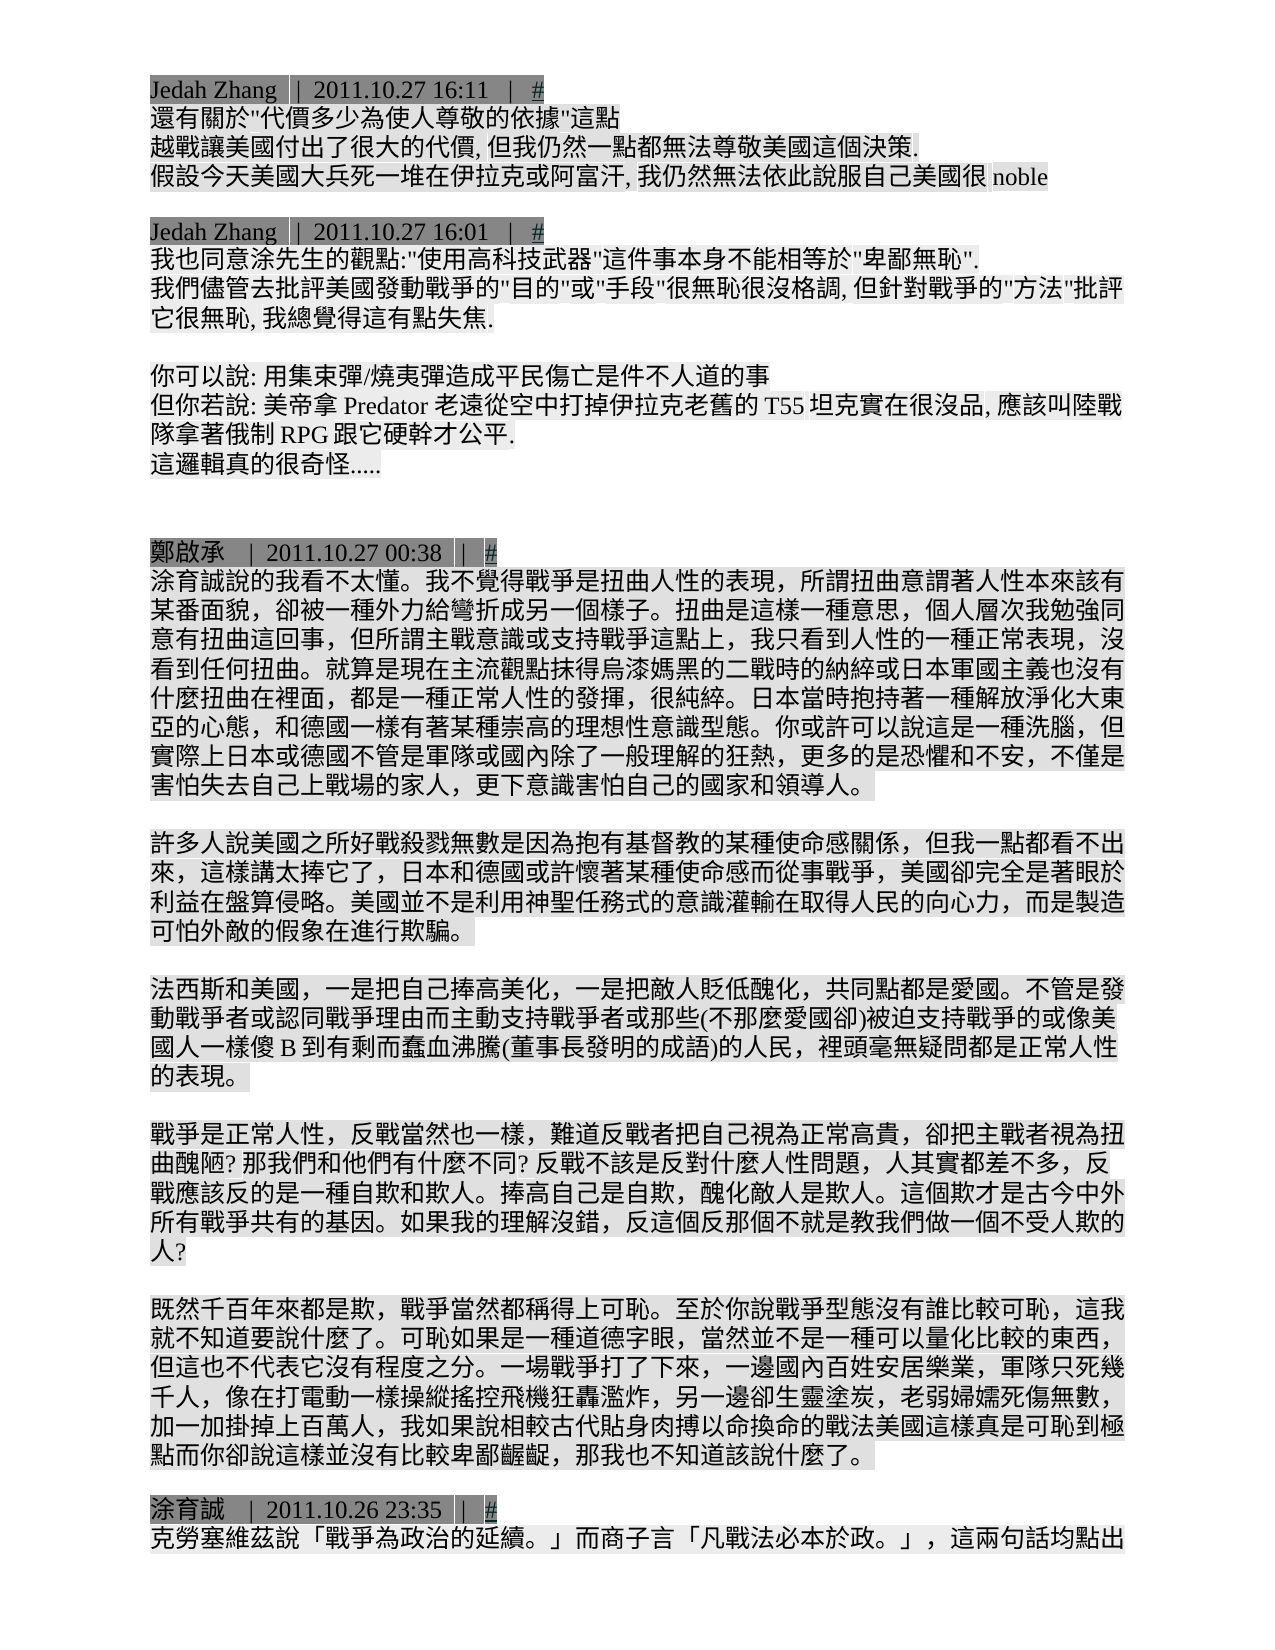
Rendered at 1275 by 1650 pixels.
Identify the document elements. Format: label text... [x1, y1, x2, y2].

text 還有關於"代價多少為使人尊敬的依據"這點 越戰讓美國付出了很大的代價, 但我仍然一點都無法尊敬美國這個決策. 假設今天美國大兵死一堆在伊拉克或阿富汗, 我仍然無法依此說服自己美國很noble [150, 104, 1125, 192]
text Jedah Zhang | 2011.10.27 16:11 | # [150, 75, 1125, 104]
text 涂育誠說的我看不太懂。我不覺得戰爭是扭曲人性的表現，所謂扭曲意謂著人性本來該有某番面貌，卻被一種外力給彎折成另一個樣子。扭曲是這樣一種意思，個人層次我勉強同意有扭曲這回事，但所謂主戰意識或支持戰爭這點上，我只看到人性的一種正常表現，沒看到任何扭曲。就算是現在主流觀點抹得烏漆媽黑的二戰時的納綷或日本軍國主義也沒有什麼扭曲在裡面，都是一種正常人性的發揮，很純綷。日本當時抱持著一種解放淨化大東亞的心態，和德國一樣有著某種崇高的理想性意識型態。你或許可以說這是一種洗腦，但實際上日本或德國不管是軍隊或國內除了一般理解的狂熱，更多的是恐懼和不安，不僅是害怕失去自己上戰場的家人，更下意識害怕自己的國家和領導人。 許多人說美國之所好戰殺戮無數是因為抱有基督教的某種使命感關係，但我一點都看不出來，這樣講太捧它了，日本和德國或許懷著某種使命感而從事戰爭，美國卻完全是著眼於利益在盤算侵略。美國並不是利用神聖任務式的意識灌輸在取得人民的向心力，而是製造可怕外敵的假象在進行欺騙。 法西斯和美國，一是把自己捧高美化，一是把敵人貶低醜化，共同點都是愛國。不管是發動戰爭者或認同戰爭理由而主動支持戰爭者或那些(不那麼愛國卻)被迫支持戰爭的或像美國人一樣傻B到有剩而蠢血沸騰(董事長發明的成語)的人民，裡頭毫無疑問都是正常人性的表現。 戰爭是正常人性，反戰當然也一樣，難道反戰者把自己視為正常高貴，卻把主戰者視為扭曲醜陋? 那我們和他們有什麼不同? 反戰不該是反對什麼人性問題，人其實都差不多，反戰應該反的是一種自欺和欺人。捧高自己是自欺，醜化敵人是欺人。這個欺才是古今中外所有戰爭共有的基因。如果我的理解沒錯，反這個反那個不就是教我們做一個不受人欺的人? 既然千百年來都是欺，戰爭當然都稱得上可恥。至於你說戰爭型態沒有誰比較可恥，這我就不知道要說什麼了。可恥如果是一種道德字眼，當然並不是一種可以量化比較的東西，但這也不代表它沒有程度之分。一場戰爭打了下來，一邊國內百姓安居樂業，軍隊只死幾千人，像在打電動一樣操縱搖控飛機狂轟濫炸，另一邊卻生靈塗炭，老弱婦嬬死傷無數，加一加掛掉上百萬人，我如果說相較古代貼身肉搏以命換命的戰法美國這樣真是可恥到極點而你卻說這樣並沒有比較卑鄙齷齪，那我也不知道該說什麼了。 [150, 567, 1125, 1470]
text 我也同意涂先生的觀點:"使用高科技武器"這件事本身不能相等於"卑鄙無恥". 我們儘管去批評美國發動戰爭的"目的"或"手段"很無恥很沒格調, 但針對戰爭的"方法"批評它很無恥, 我總覺得這有點失焦. 你可以說: 用集束彈/燒夷彈造成平民傷亡是件不人道的事 但你若說: 美帝拿Predator 老遠從空中打掉伊拉克老舊的T55坦克實在很沒品, 應該叫陸戰隊拿著俄制RPG跟它硬幹才公平. 這邏輯真的很奇怪..... [150, 245, 1125, 479]
text 克勞塞維茲說「戰爭為政治的延續。」而商子言「凡戰法必本於政。」，這兩句話均點出 [150, 1524, 1125, 1554]
text Jedah Zhang | 2011.10.27 16:01 | # [150, 217, 1125, 245]
text 鄭啟承 | 2011.10.27 00:38 | # [150, 538, 1125, 567]
text 涂育誠 | 2011.10.26 23:35 | # [150, 1495, 1125, 1524]
